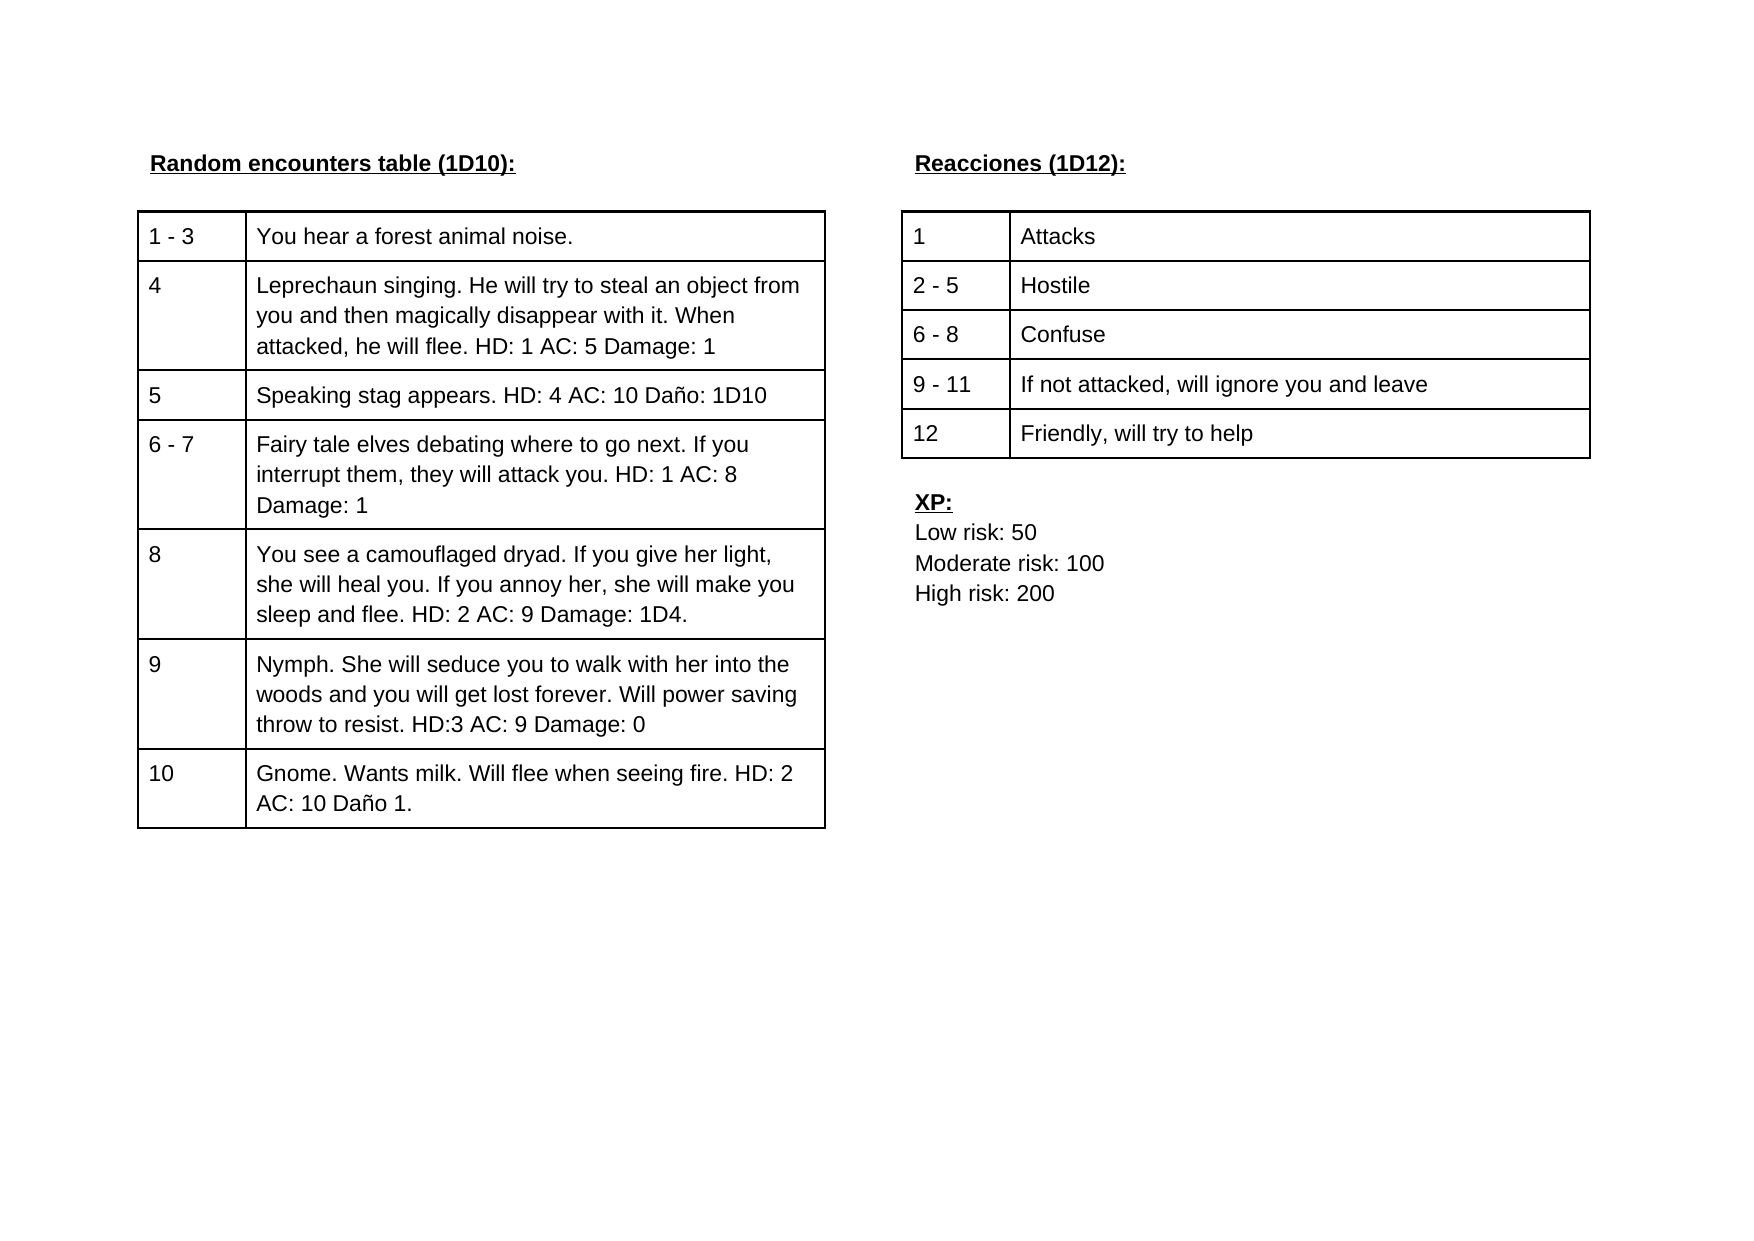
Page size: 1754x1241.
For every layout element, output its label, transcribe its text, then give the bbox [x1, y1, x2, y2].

table_cell Gnome. Wants milk. Will flee when seeing fire. HD: 2 AC: 10 Daño 1. [247, 750, 824, 827]
table_header You hear a forest animal noise. [247, 213, 824, 260]
text Reacciones (1D12): [914, 150, 1604, 176]
table_cell 5 [139, 371, 245, 419]
table_cell Speaking stag appears. HD: 4 AC: 10 Daño: 1D10 [247, 371, 824, 419]
table_cell 2 - 5 [903, 262, 1009, 309]
table_cell Leprechaun singing. He will try to steal an object from you and then magically disappear with it. When attacked, he will flee. HD: 1 AC: 5 Damage: 1 [247, 262, 824, 369]
table_cell If not attacked, will ignore you and leave [1011, 360, 1589, 407]
table_cell 12 [903, 410, 1009, 457]
table_cell 4 [139, 262, 245, 369]
text Random encounters table (1D10): [150, 150, 839, 176]
table_cell 9 - 11 [903, 360, 1009, 407]
text Low risk: 50 [914, 519, 1604, 546]
table_cell 6 - 7 [139, 421, 245, 528]
table_header 1 [903, 213, 1009, 260]
table_cell 8 [139, 530, 245, 638]
table_cell Fairy tale elves debating where to go next. If you interrupt them, they will attack you. HD: 1 AC: 8 Damage: 1 [247, 421, 824, 528]
table_cell 6 - 8 [903, 311, 1009, 358]
table_cell 9 [139, 640, 245, 748]
table_cell 10 [139, 750, 245, 827]
text High risk: 200 [914, 580, 1604, 606]
table_cell Nymph. She will seduce you to walk with her into the woods and you will get lost forever. Will power saving throw to resist. HD:3 AC: 9 Damage: 0 [247, 640, 824, 748]
table_header 1 - 3 [139, 213, 245, 260]
table_cell Friendly, will try to help [1011, 410, 1589, 457]
table_cell You see a camouflaged dryad. If you give her light, she will heal you. If you annoy her, she will make you sleep and flee. HD: 2 AC: 9 Damage: 1D4. [247, 530, 824, 638]
table_cell Confuse [1011, 311, 1589, 358]
table_header Attacks [1011, 213, 1589, 260]
table_cell Hostile [1011, 262, 1589, 309]
text Moderate risk: 100 [914, 549, 1604, 576]
text XP: [914, 489, 1604, 515]
